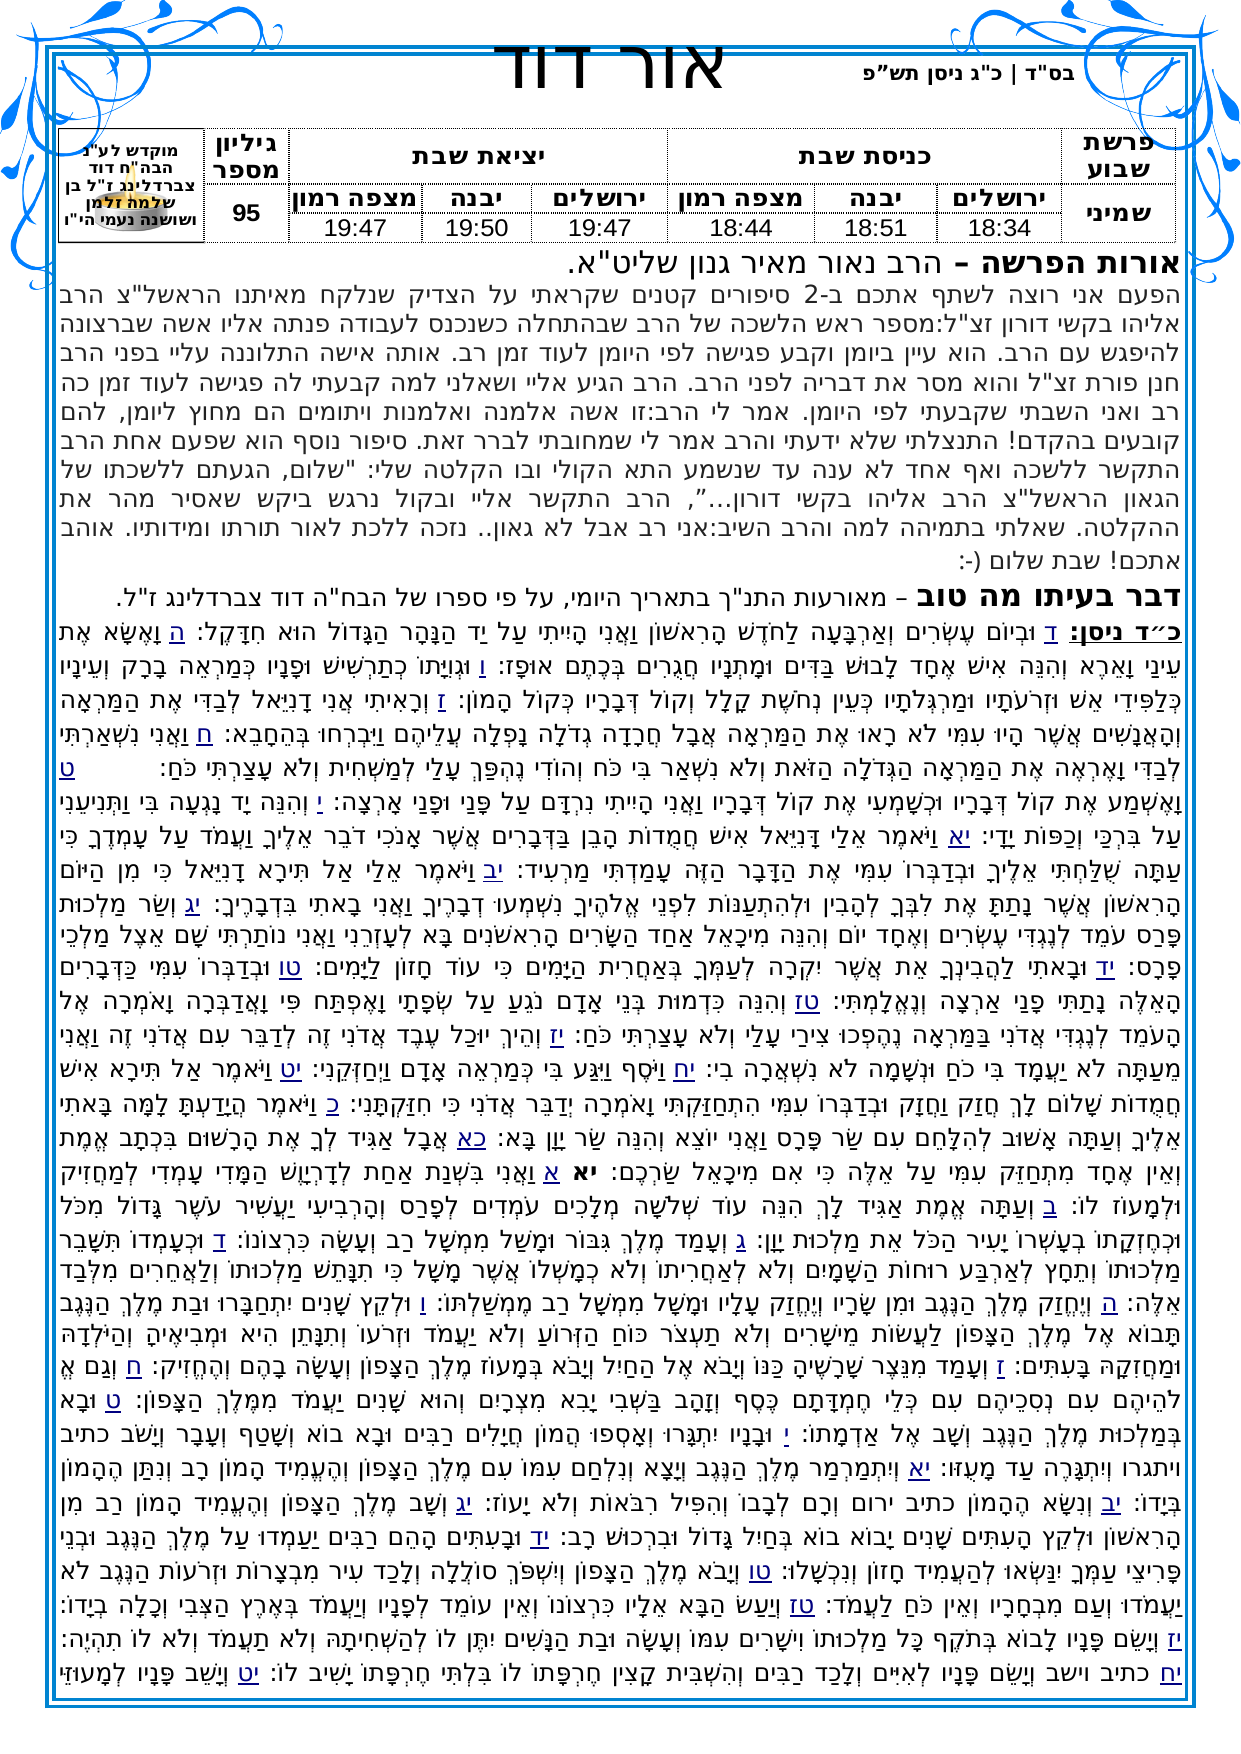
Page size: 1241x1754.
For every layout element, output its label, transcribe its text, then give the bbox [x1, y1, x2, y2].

picture [49, 49, 283, 290]
picture [0, 0, 283, 290]
text הפעם אני רוצה לשתף אתכם ב-2 סיפורים קטנים שקראתי על הצדיק שנלקח מאיתנו הראשל"צ הרב אליהו בקשי דורון זצ"ל:מספר ראש הלשכה של הרב שבהתחלה כשנכנס לעבודה פנתה אליו אשה שברצונה להיפגש עם הרב. הוא עיין ביומן וקבע פגישה לפי היומן לעוד זמן רב. אותה אישה התלוננה עליי בפני הרב חנן פורת זצ"ל והוא מסר את דבריה לפני הרב. הרב הגיע אליי ושאלני למה קבעתי לה פגישה לעוד זמן כה רב ואני השבתי שקבעתי לפי היומן. אמר לי הרב:זו אשה אלמנה ואלמנות ויתומים הם מחוץ ליומן, להם קובעים בהקדם! התנצלתי שלא ידעתי והרב אמר לי שמחובתי לברר זאת. סיפור נוסף הוא שפעם אחת הרב התקשר ללשכה ואף אחד לא ענה עד שנשמע התא הקולי ובו הקלטה שלי: "שלום, הגעתם ללשכתו של הגאון הראשל"צ הרב אליהו בקשי דורון…”, הרב התקשר אליי ובקול נרגש ביקש שאסיר מהר את ההקלטה. שאלתי בתמיהה למה והרב השיב:אני רב אבל לא גאון.. נזכה ללכת לאור תורתו ומידותיו. אוהב אתכם! שבת שלום ‎:-)‎ [59, 280, 1182, 577]
picture [56, 56, 283, 290]
text אורות הפרשה – הרב נאור מאיר גנון שליט"א. [283, 119, 950, 280]
picture [950, 0, 1241, 283]
list כ״ד ניסן: ד וּבְיוֹם עֶשְׂרִים וְאַרְבָּעָה לַחֹדֶשׁ הָרִאשׁוֹן וַאֲנִי הָיִיתִי עַל יַד הַנָּהָר הַגָּדוֹל הוּא חִדָּקֶל: ה וָאֶשָּׂא אֶת עֵינַי וָאֵרֶא וְהִנֵּה אִישׁ אֶחָד לָבוּשׁ בַּדִּים וּמָתְנָיו חֲגֻרִים בְּכֶתֶם אוּפָז: ו וּגְוִיָּתוֹ כְתַרְשִׁישׁ וּפָנָיו כְּמַרְאֵה בָרָק וְעֵינָיו כְּלַפִּידֵי אֵשׁ וּזְרֹעֹתָיו וּמַרְגְּלֹתָיו כְּעֵין נְחֹשֶׁת קָלָל וְקוֹל דְּבָרָיו כְּקוֹל הָמוֹן: ז וְרָאִיתִי אֲנִי דָנִיֵּאל לְבַדִּי אֶת הַמַּרְאָה וְהָאֲנָשִׁים אֲשֶׁר הָיוּ עִמִּי לֹא רָאוּ אֶת הַמַּרְאָה אֲבָל חֲרָדָה גְדֹלָה נָפְלָה עֲלֵיהֶם וַיִּבְרְחוּ בְּהֵחָבֵא: ח וַאֲנִי נִשְׁאַרְתִּי לְבַדִּי וָאֶרְאֶה אֶת הַמַּרְאָה הַגְּדֹלָה הַזֹּאת וְלֹא נִשְׁאַר בִּי כֹּח וְהוֹדִי נֶהְפַּךְ עָלַי לְמַשְׁחִית וְלֹא עָצַרְתִּי כֹּחַ: ט וָאֶשְׁמַע אֶת קוֹל דְּבָרָיו וּכְשָׁמְעִי אֶת קוֹל דְּבָרָיו וַאֲנִי הָיִיתִי נִרְדָּם עַל פָּנַי וּפָנַי אָרְצָה: י וְהִנֵּה יָד נָגְעָה בִּי וַתְּנִיעֵנִי עַל בִּרְכַּי וְכַפּוֹת יָדָי: יא וַיֹּאמֶר אֵלַי דָּנִיֵּאל אִישׁ חֲמֻדוֹת הָבֵן בַּדְּבָרִים אֲשֶׁר אָנֹכִי דֹבֵר אֵלֶיךָ וַעֲמֹד עַל עָמְדֶךָ כִּי עַתָּה שֻׁלַּחְתִּי אֵלֶיךָ וּבְדַבְּרוֹ עִמִּי אֶת הַדָּבָר הַזֶּה עָמַדְתִּי מַרְעִיד: יב וַיֹּאמֶר אֵלַי אַל תִּירָא דָנִיֵּאל כִּי מִן הַיּוֹם הָרִאשׁוֹן אֲשֶׁר נָתַתָּ אֶת לִבְּךָ לְהָבִין וּלְהִתְעַנּוֹת לִפְנֵי אֱלֹהֶיךָ נִשְׁמְעוּ דְבָרֶיךָ וַאֲנִי בָאתִי בִּדְבָרֶיךָ: יג וְשַׂר מַלְכוּת פָּרַס עֹמֵד לְנֶגְדִּי עֶשְׂרִים וְאֶחָד יוֹם וְהִנֵּה מִיכָאֵל אַחַד הַשָּׂרִים הָרִאשֹׁנִים בָּא לְעָזְרֵנִי וַאֲנִי נוֹתַרְתִּי שָׁם אֵצֶל מַלְכֵי פָרָס: יד וּבָאתִי לַהֲבִינְךָ אֵת אֲשֶׁר יִקְרָה לְעַמְּךָ בְּאַחֲרִית הַיָּמִים כִּי עוֹד חָזוֹן לַיָּמִים: טו וּבְדַבְּרוֹ עִמִּי כַּדְּבָרִים הָאֵלֶּה נָתַתִּי פָנַי אַרְצָה וְנֶאֱלָמְתִּי: טז וְהִנֵּה כִּדְמוּת בְּנֵי אָדָם נֹגֵעַ עַל שְׂפָתָי וָאֶפְתַּח פִּי וָאֲדַבְּרָה וָאֹמְרָה אֶל הָעֹמֵד לְנֶגְדִּי אֲדֹנִי בַּמַּרְאָה נֶהֶפְכוּ צִירַי עָלַי וְלֹא עָצַרְתִּי כֹּחַ: יז וְהֵיךְ יוּכַל עֶבֶד אֲדֹנִי זֶה לְדַבֵּר עִם אֲדֹנִי זֶה וַאֲנִי מֵעַתָּה לֹא יַעֲמָד בִּי כֹחַ וּנְשָׁמָה לֹא נִשְׁאֲרָה בִי: יח וַיֹּסֶף וַיִּגַּע בִּי כְּמַרְאֵה אָדָם וַיְחַזְּקֵנִי: יט וַיֹּאמֶר אַל תִּירָא אִישׁ חֲמֻדוֹת שָׁלוֹם לָךְ חֲזַק וַחֲזָק וּבְדַבְּרוֹ עִמִּי הִתְחַזַּקְתִּי וָאֹמְרָה יְדַבֵּר אֲדֹנִי כִּי חִזַּקְתָּנִי: כ וַיֹּאמֶר הֲיָדַעְתָּ לָמָּה בָּאתִי אֵלֶיךָ וְעַתָּה אָשׁוּב לְהִלָּחֵם עִם שַׂר פָּרָס וַאֲנִי יוֹצֵא וְהִנֵּה שַׂר יָוָן בָּא: כא אֲבָל אַגִּיד לְךָ אֶת הָרָשׁוּם בִּכְתָב אֱמֶת וְאֵין אֶחָד מִתְחַזֵּק עִמִּי עַל אֵלֶּה כִּי אִם מִיכָאֵל שַׂרְכֶם: יא א וַאֲנִי בִּשְׁנַת אַחַת לְדָרְיָוֶשׁ הַמָּדִי עָמְדִי לְמַחֲזִיק וּלְמָעוֹז לוֹ: ב וְעַתָּה אֱמֶת אַגִּיד לָךְ הִנֵּה עוֹד שְׁלֹשָׁה מְלָכִים עֹמְדִים לְפָרַס וְהָרְבִיעִי יַעֲשִׁיר עֹשֶׁר גָּדוֹל מִכֹּל וּכְחֶזְקָתוֹ בְעָשְׁרוֹ יָעִיר הַכֹּל אֵת מַלְכוּת יָוָן: ג וְעָמַד מֶלֶךְ גִּבּוֹר וּמָשַׁל מִמְשָׁל רַב וְעָשָׂה כִּרְצוֹנוֹ: ד וּכְעָמְדוֹ תִּשָּׁבֵר מַלְכוּתוֹ וְתֵחָץ לְאַרְבַּע רוּחוֹת הַשָּׁמָיִם וְלֹא לְאַחֲרִיתוֹ וְלֹא כְמָשְׁלוֹ אֲשֶׁר מָשָׁל כִּי תִנָּתֵשׁ מַלְכוּתוֹ וְלַאֲחֵרִים מִלְּבַד אֵלֶּה: ה וְיֶחֱזַק מֶלֶךְ הַנֶּגֶב וּמִן שָׂרָיו וְיֶחֱזַק עָלָיו וּמָשָׁל מִמְשָׁל רַב מֶמְשַׁלְתּוֹ: ו וּלְקֵץ שָׁנִים יִתְחַבָּרוּ וּבַת מֶלֶךְ הַנֶּגֶב תָּבוֹא אֶל מֶלֶךְ הַצָּפוֹן לַעֲשׂוֹת מֵישָׁרִים וְלֹא תַעְצֹר כּוֹחַ הַזְּרוֹעַ וְלֹא יַעֲמֹד וּזְרֹעוֹ וְתִנָּתֵן הִיא וּמְבִיאֶיהָ וְהַיֹּלְדָהּ וּמַחֲזִקָהּ בָּעִתִּים: ז וְעָמַד מִנֵּצֶר שָׁרָשֶׁיהָ כַּנּוֹ וְיָבֹא אֶל הַחַיִל וְיָבֹא בְּמָעוֹז מֶלֶךְ הַצָּפוֹן וְעָשָׂה בָהֶם וְהֶחֱזִיק: ח וְגַם אֱ‍לֹהֵיהֶם עִם נְסִכֵיהֶם עִם כְּלֵי חֶמְדָּתָם כֶּסֶף וְזָהָב בַּשְּׁבִי יָבִא מִצְרָיִם וְהוּא שָׁנִים יַעֲמֹד מִמֶּלֶךְ הַצָּפוֹן: ט וּבָא בְּמַלְכוּת מֶלֶךְ הַנֶּגֶב וְשָׁב אֶל אַדְמָתוֹ: י וּבָנָיו יִתְגָּרוּ וְאָסְפוּ הֲמוֹן חֲיָלִים רַבִּים וּבָא בוֹא וְשָׁטַף וְעָבָר וְיָשֹׁב כתיב ויתגרו וְיִתְגָּרֶה עַד מָעֻזּו: יא וְיִתְמַרְמַר מֶלֶךְ הַנֶּגֶב וְיָצָא וְנִלְחַם עִמּוֹ עִם מֶלֶךְ הַצָּפוֹן וְהֶעֱמִיד הָמוֹן רָב וְנִתַּן הֶהָמוֹן בְּיָדוֹ: יב וְנִשָּׂא הֶהָמוֹן כתיב ירום וְרָם לְבָבוֹ וְהִפִּיל רִבֹּאוֹת וְלֹא יָעוֹז: יג וְשָׁב מֶלֶךְ הַצָּפוֹן וְהֶעֱמִיד הָמוֹן רַב מִן הָרִאשׁוֹן וּלְקֵץ הָעִתִּים שָׁנִים יָבוֹא בוֹא בְּחַיִל גָּדוֹל וּבִרְכוּשׁ רָב: יד וּבָעִתִּים הָהֵם רַבִּים יַעַמְדוּ עַל מֶלֶךְ הַנֶּגֶב וּבְנֵי פָּרִיצֵי עַמְּךָ יִנַּשְּׂאוּ לְהַעֲמִיד חָזוֹן וְנִכְשָׁלוּ: טו וְיָבֹא מֶלֶךְ הַצָּפוֹן וְיִשְׁפֹּךְ סוֹלֲלָה וְלָכַד עִיר מִבְצָרוֹת וּזְרֹעוֹת הַנֶּגֶב לֹא יַעֲמֹדוּ וְעַם מִבְחָרָיו וְאֵין כֹּחַ לַעֲמֹד: טז וְיַעַשׂ הַבָּא אֵלָיו כִּרְצוֹנוֹ וְאֵין עוֹמֵד לְפָנָיו וְיַעֲמֹד בְּאֶרֶץ הַצְּבִי וְכָלָה בְיָדוֹ: יז וְיָשֵׂם פָּנָיו לָבוֹא בְּתֹקֶף כָּל מַלְכוּתוֹ וִישָׁרִים עִמּוֹ וְעָשָׂה וּבַת הַנָּשִׁים יִתֶּן לוֹ לְהַשְׁחִיתָהּ וְלֹא תַעֲמֹד וְלֹא לוֹ תִהְיֶה: יח כתיב וישב וְיָשֵׂם פָּנָיו לְאִיִּים וְלָכַד רַבִּים וְהִשְׁבִּית קָצִין חֶרְפָּתוֹ לוֹ בִּלְתִּי חֶרְפָּתוֹ יָשִׁיב לוֹ: יט וְיָשֵׁב פָּנָיו לְמָעוּזֵּי [59, 613, 1182, 1688]
list דבר בעיתו מה טוב – מאורעות התנ"ך בתאריך היומי, על פי ספרו של הבח"ה דוד צברדלינג ז"ל.‬ [59, 577, 1182, 613]
